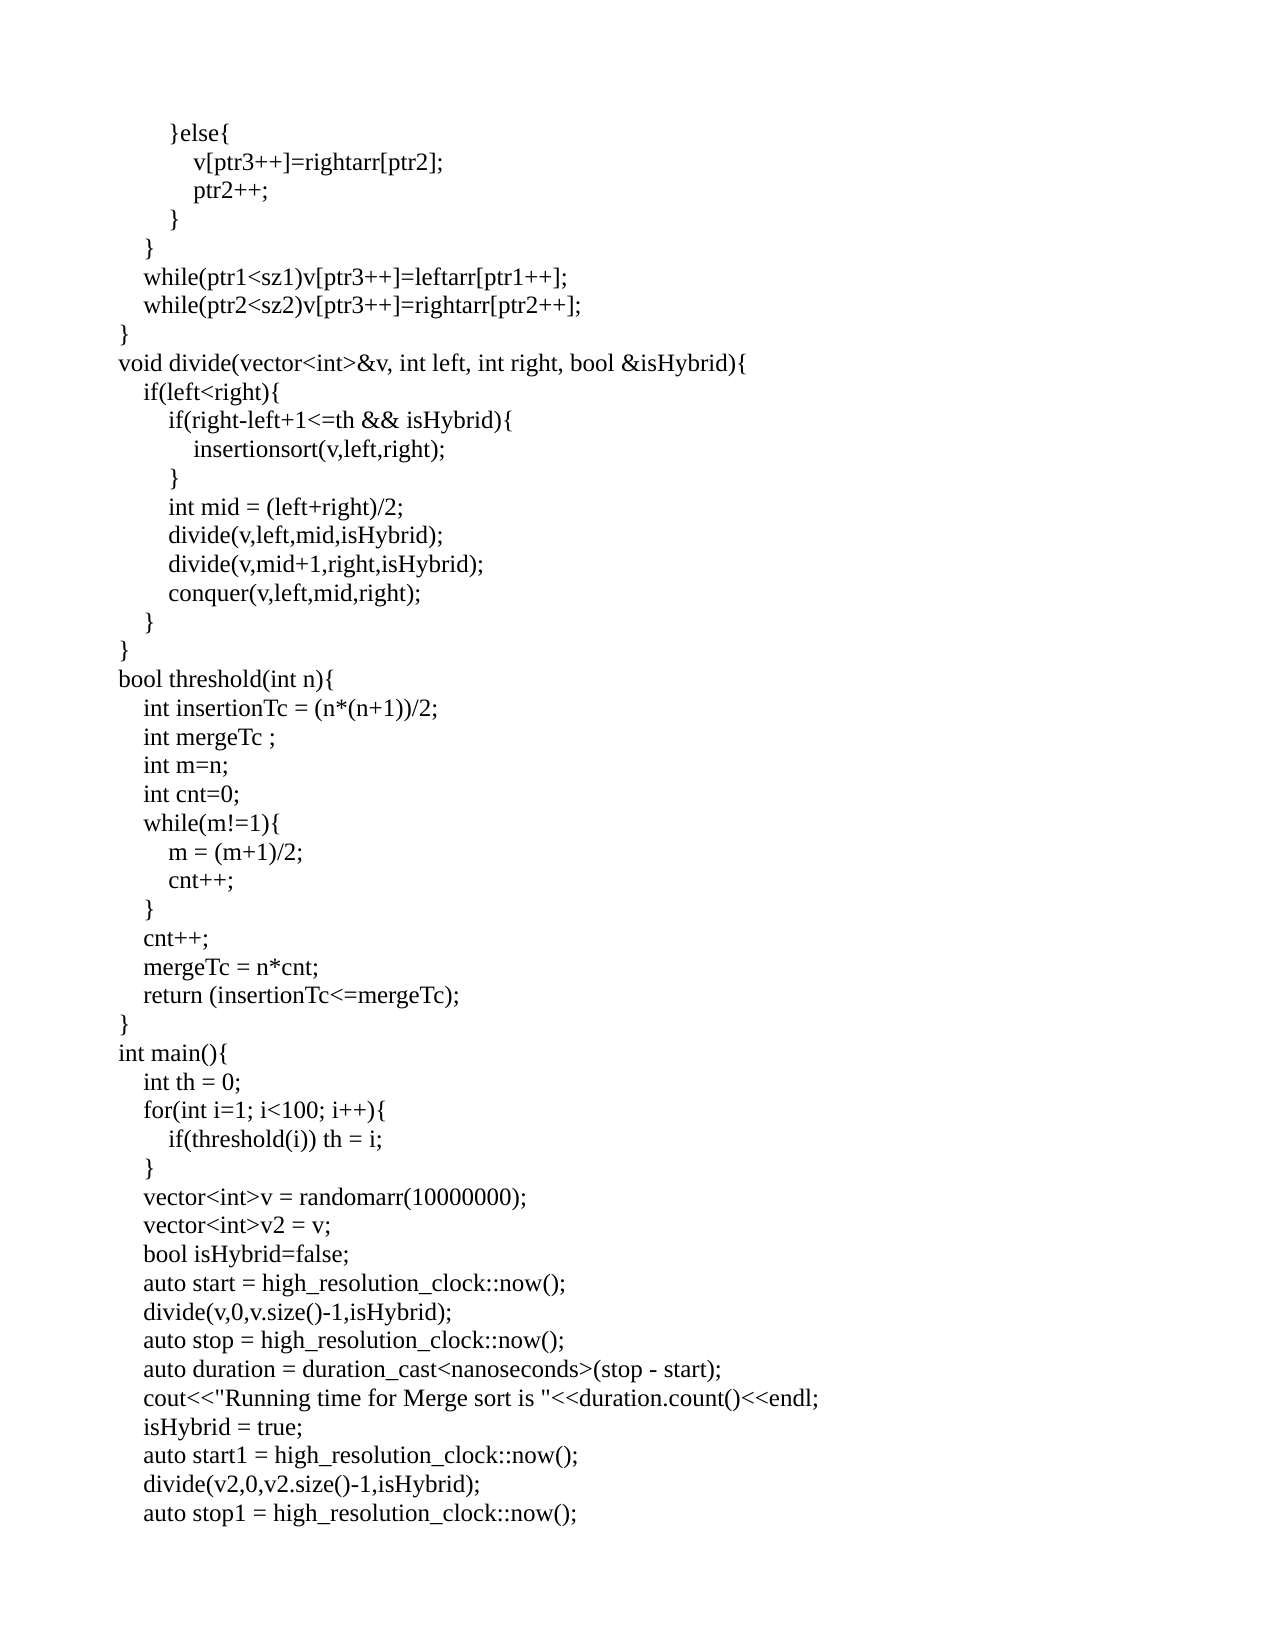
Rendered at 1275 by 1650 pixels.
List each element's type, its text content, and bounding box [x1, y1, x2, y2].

text while(ptr1<sz1)v[ptr3++]=leftarr[ptr1++]; [118, 262, 1157, 291]
text int th = 0; [118, 1067, 1157, 1096]
text divide(v2,0,v2.size()-1,isHybrid); [118, 1469, 1157, 1498]
text insertionsort(v,left,right); [118, 434, 1157, 463]
text m = (m+1)/2; [118, 837, 1157, 866]
text } [118, 233, 1157, 262]
text mergeTc = n*cnt; [118, 952, 1157, 981]
text int mergeTc ; [118, 722, 1157, 751]
text }else{ [118, 118, 1157, 147]
text } [118, 1153, 1157, 1182]
text if(left<right){ [118, 377, 1157, 406]
text cnt++; [118, 923, 1157, 952]
text auto start = high_resolution_clock::now(); [118, 1268, 1157, 1297]
text divide(v,mid+1,right,isHybrid); [118, 549, 1157, 578]
text auto stop = high_resolution_clock::now(); [118, 1326, 1157, 1354]
text bool threshold(int n){ [118, 664, 1157, 693]
text } [118, 894, 1157, 923]
text void divide(vector<int>&v, int left, int right, bool &isHybrid){ [118, 348, 1157, 377]
text auto duration = duration_cast<nanoseconds>(stop - start); [118, 1354, 1157, 1383]
text ptr2++; [118, 176, 1157, 204]
text divide(v,0,v.size()-1,isHybrid); [118, 1297, 1157, 1326]
text isHybrid = true; [118, 1412, 1157, 1441]
text int cnt=0; [118, 779, 1157, 808]
text for(int i=1; i<100; i++){ [118, 1096, 1157, 1124]
text if(threshold(i)) th = i; [118, 1124, 1157, 1153]
text } [118, 636, 1157, 664]
text } [118, 463, 1157, 492]
text v[ptr3++]=rightarr[ptr2]; [118, 147, 1157, 176]
text int main(){ [118, 1038, 1157, 1067]
text vector<int>v = randomarr(10000000); [118, 1182, 1157, 1211]
text vector<int>v2 = v; [118, 1211, 1157, 1239]
text int mid = (left+right)/2; [118, 492, 1157, 521]
text divide(v,left,mid,isHybrid); [118, 521, 1157, 549]
text auto stop1 = high_resolution_clock::now(); [118, 1498, 1157, 1527]
text conquer(v,left,mid,right); [118, 578, 1157, 607]
text while(m!=1){ [118, 808, 1157, 837]
text } [118, 319, 1157, 348]
text if(right-left+1<=th && isHybrid){ [118, 406, 1157, 434]
text int insertionTc = (n*(n+1))/2; [118, 693, 1157, 722]
text return (insertionTc<=mergeTc); [118, 981, 1157, 1009]
text cout<<"Running time for Merge sort is "<<duration.count()<<endl; [118, 1383, 1157, 1412]
text } [118, 607, 1157, 636]
text auto start1 = high_resolution_clock::now(); [118, 1441, 1157, 1469]
text int m=n; [118, 751, 1157, 779]
text } [118, 204, 1157, 233]
text } [118, 1009, 1157, 1038]
text while(ptr2<sz2)v[ptr3++]=rightarr[ptr2++]; [118, 291, 1157, 319]
text cnt++; [118, 866, 1157, 894]
text bool isHybrid=false; [118, 1239, 1157, 1268]
